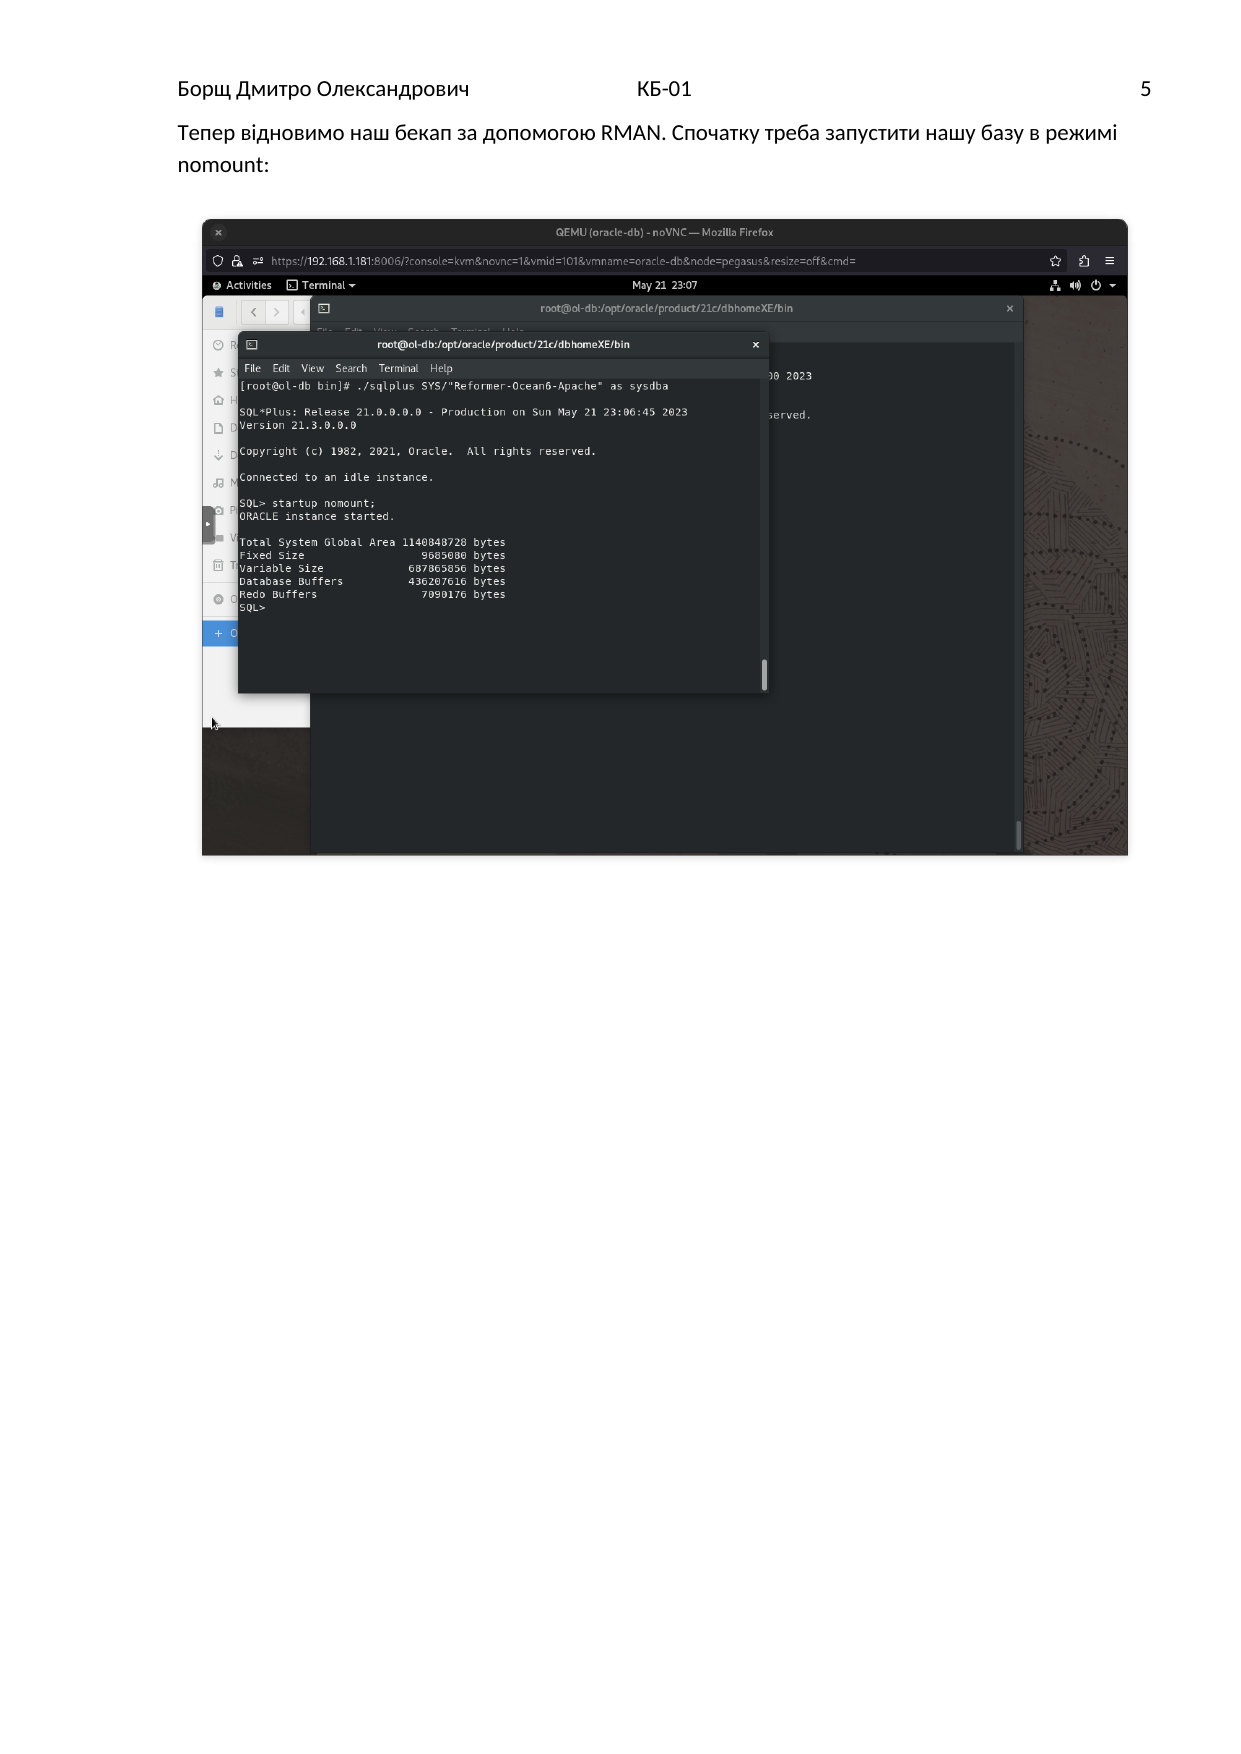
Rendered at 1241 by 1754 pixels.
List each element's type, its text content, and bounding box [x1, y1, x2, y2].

text Тепер відновимо наш бекап за допомогою RMAN. Спочатку треба запустити нашу базу в режимі nomount: [177, 118, 1152, 178]
picture [177, 197, 1152, 882]
